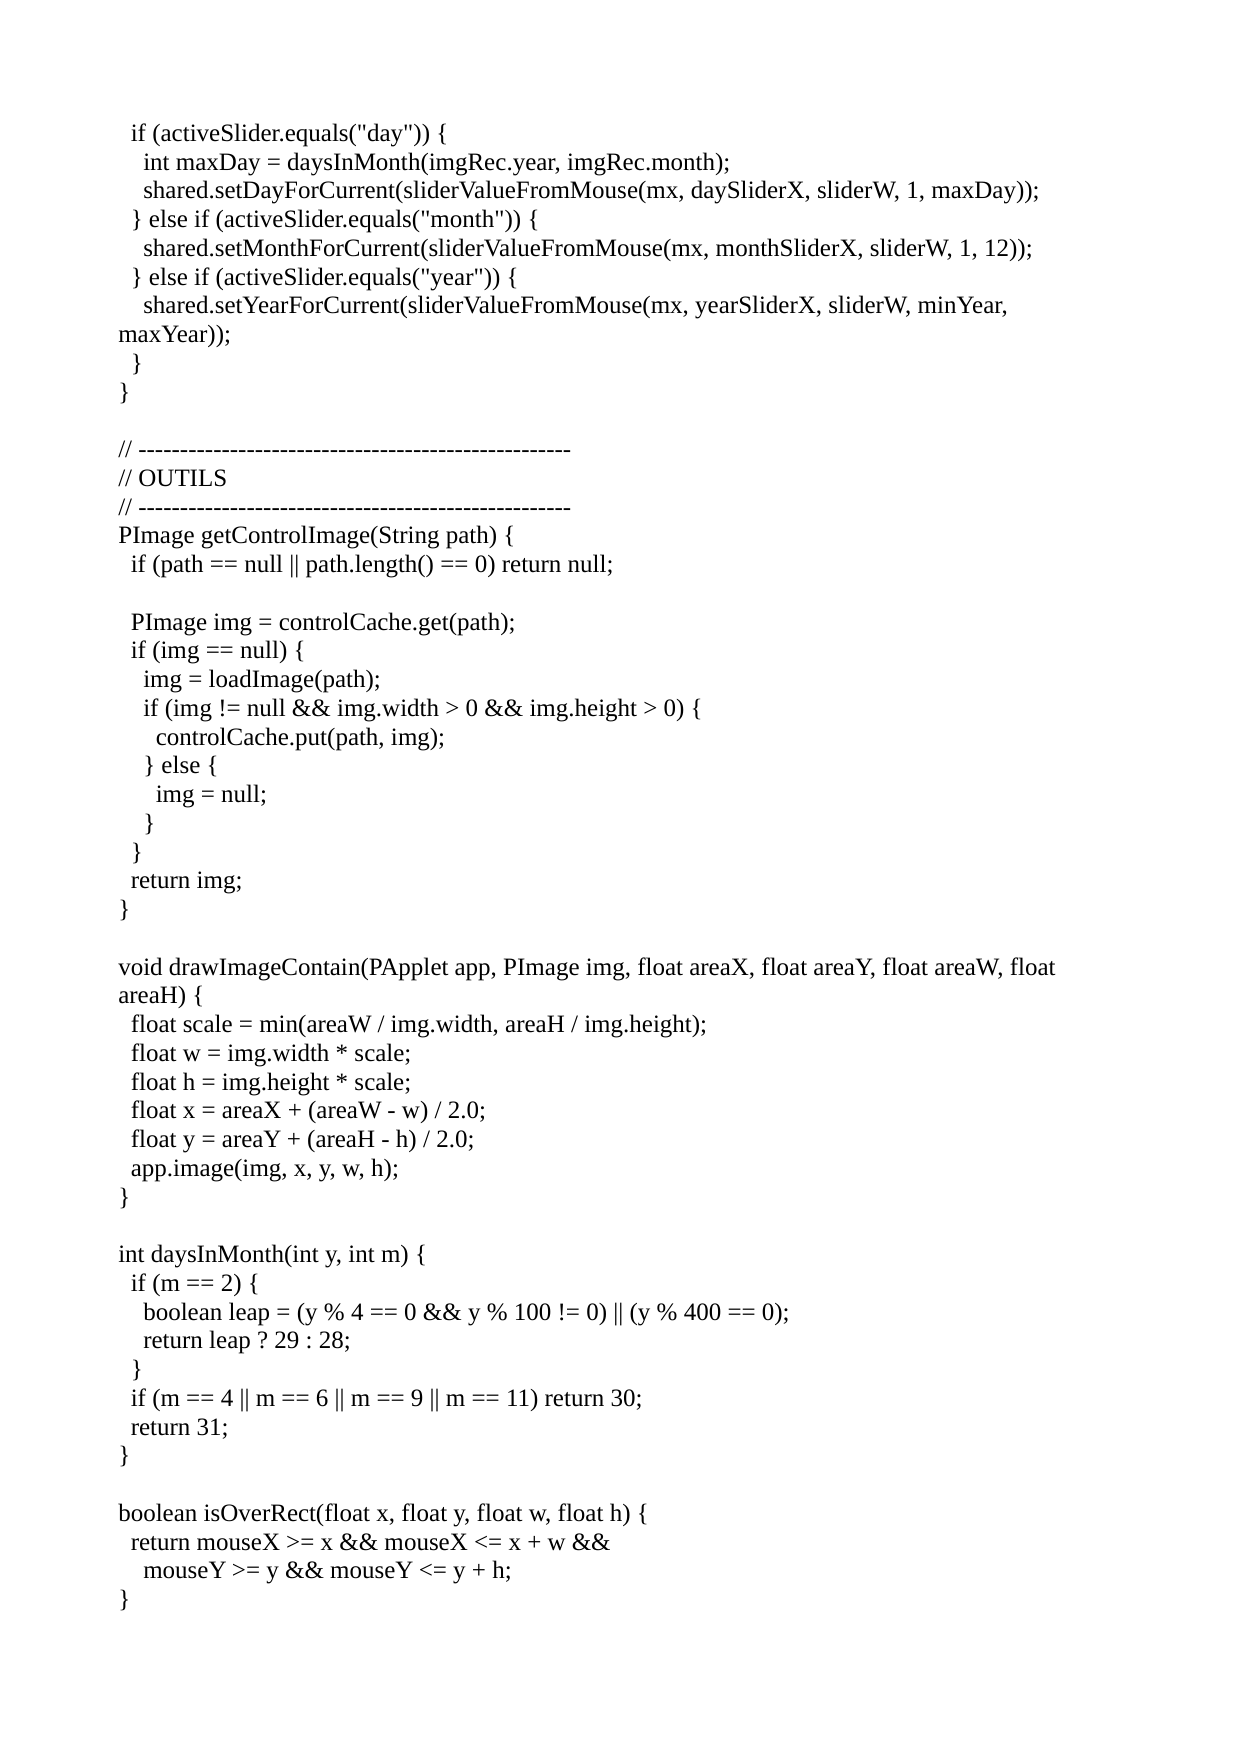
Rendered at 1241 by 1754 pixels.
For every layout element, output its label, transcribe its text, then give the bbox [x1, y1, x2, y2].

text } else { [118, 751, 1122, 779]
text } [118, 348, 1122, 377]
text return leap ? 29 : 28; [118, 1326, 1122, 1354]
text if (img == null) { [118, 636, 1122, 664]
text shared.setMonthForCurrent(sliderValueFromMouse(mx, monthSliderX, sliderW, 1, 12)); [118, 233, 1122, 262]
text return mouseX >= x && mouseX <= x + w && [118, 1527, 1122, 1556]
text if (m == 2) { [118, 1268, 1122, 1297]
text float y = areaY + (areaH - h) / 2.0; [118, 1124, 1122, 1153]
text return img; [118, 866, 1122, 894]
text app.image(img, x, y, w, h); [118, 1153, 1122, 1182]
text float scale = min(areaW / img.width, areaH / img.height); [118, 1009, 1122, 1038]
text return 31; [118, 1412, 1122, 1441]
text PImage getControlImage(String path) { [118, 521, 1122, 549]
text void drawImageContain(PApplet app, PImage img, float areaX, float areaY, float areaW, float areaH) { [118, 952, 1122, 1009]
text float w = img.width * scale; [118, 1038, 1122, 1067]
text boolean isOverRect(float x, float y, float w, float h) { [118, 1498, 1122, 1527]
text shared.setDayForCurrent(sliderValueFromMouse(mx, daySliderX, sliderW, 1, maxDay)); [118, 176, 1122, 204]
text } [118, 837, 1122, 866]
text int daysInMonth(int y, int m) { [118, 1239, 1122, 1268]
text shared.setYearForCurrent(sliderValueFromMouse(mx, yearSliderX, sliderW, minYear, maxYear)); [118, 291, 1122, 348]
text img = null; [118, 779, 1122, 808]
text } [118, 1182, 1122, 1211]
text // OUTILS [118, 463, 1122, 492]
text } [118, 1441, 1122, 1469]
text if (activeSlider.equals("day")) { [118, 118, 1122, 147]
text // ---------------------------------------------------- [118, 492, 1122, 521]
text float h = img.height * scale; [118, 1067, 1122, 1096]
text } [118, 377, 1122, 406]
text if (m == 4 || m == 6 || m == 9 || m == 11) return 30; [118, 1383, 1122, 1412]
text } else if (activeSlider.equals("year")) { [118, 262, 1122, 291]
text PImage img = controlCache.get(path); [118, 607, 1122, 636]
text } [118, 894, 1122, 923]
text img = loadImage(path); [118, 664, 1122, 693]
text boolean leap = (y % 4 == 0 && y % 100 != 0) || (y % 400 == 0); [118, 1297, 1122, 1326]
text mouseY >= y && mouseY <= y + h; [118, 1556, 1122, 1584]
text float x = areaX + (areaW - w) / 2.0; [118, 1096, 1122, 1124]
text } [118, 808, 1122, 837]
text // ---------------------------------------------------- [118, 434, 1122, 463]
text int maxDay = daysInMonth(imgRec.year, imgRec.month); [118, 147, 1122, 176]
text } else if (activeSlider.equals("month")) { [118, 204, 1122, 233]
text } [118, 1354, 1122, 1383]
text if (img != null && img.width > 0 && img.height > 0) { [118, 693, 1122, 722]
text if (path == null || path.length() == 0) return null; [118, 549, 1122, 578]
text } [118, 1584, 1122, 1613]
text controlCache.put(path, img); [118, 722, 1122, 751]
